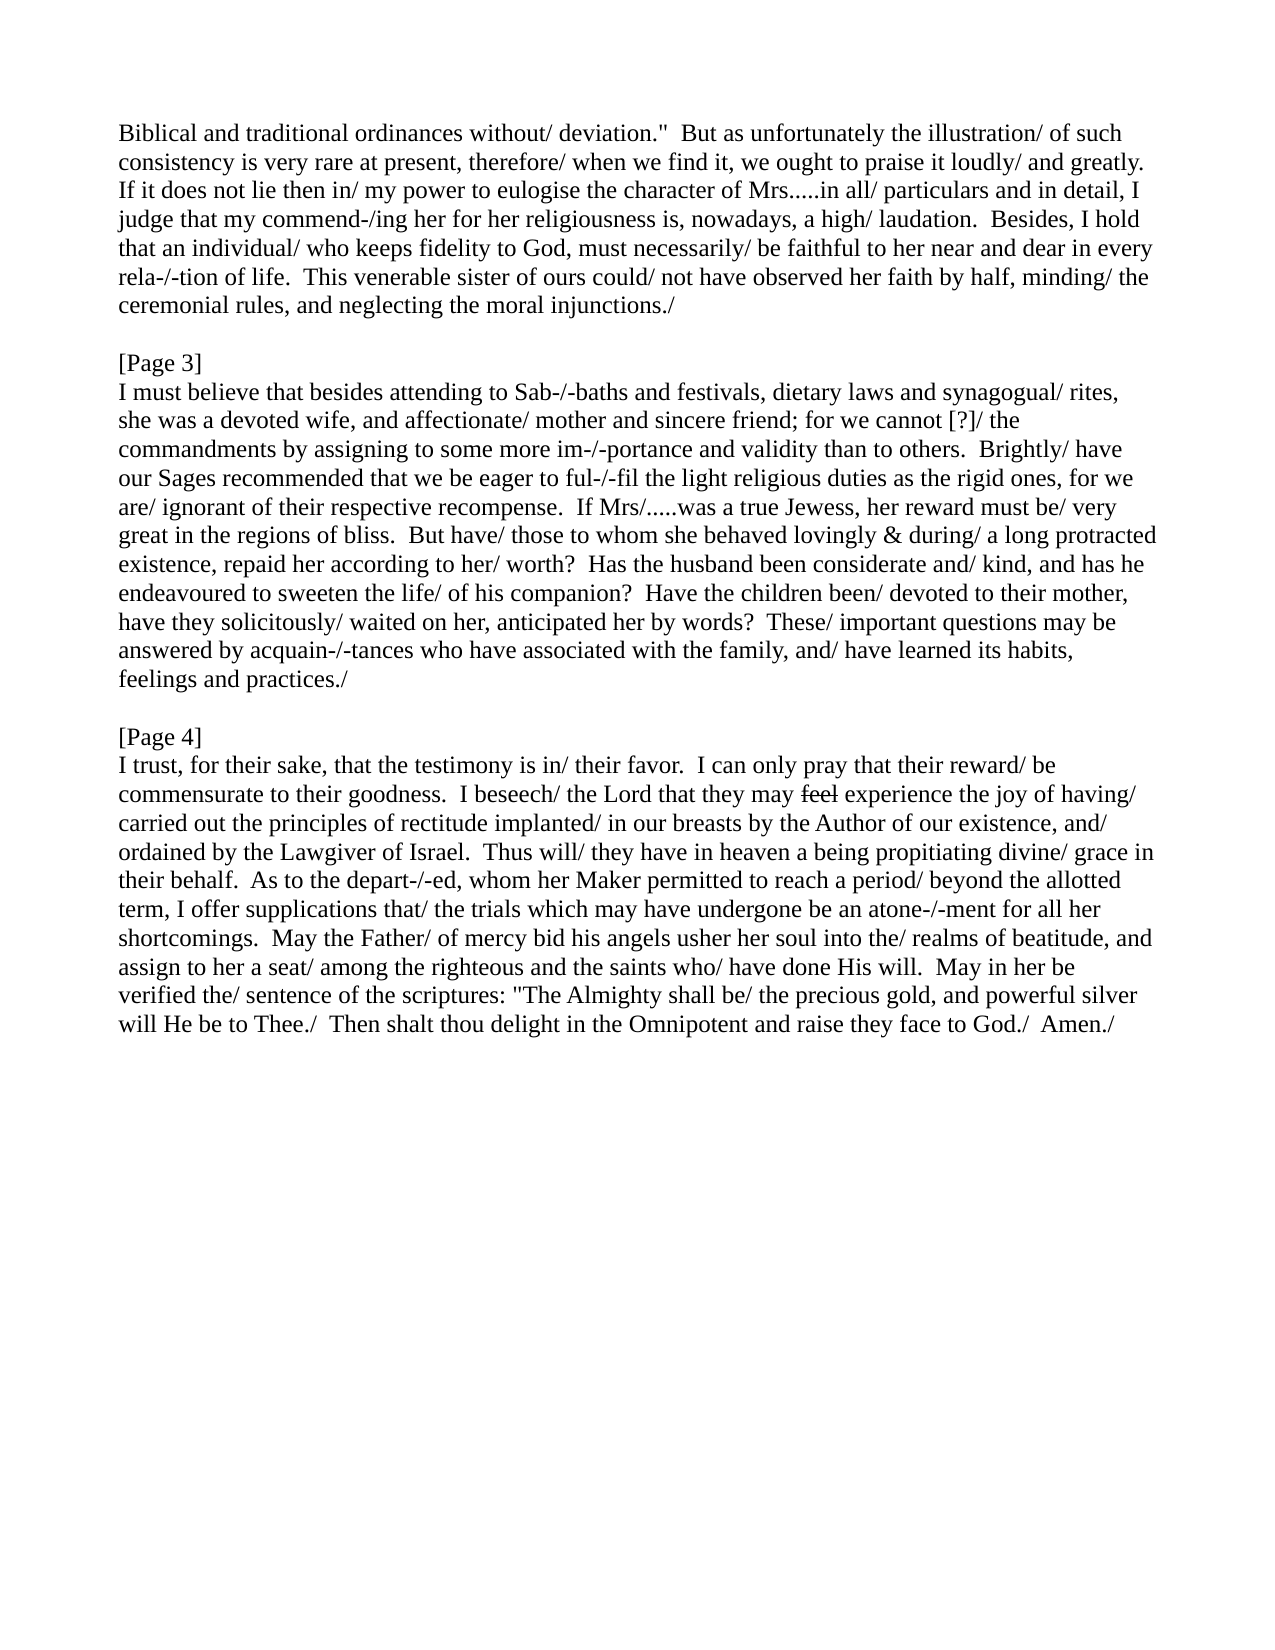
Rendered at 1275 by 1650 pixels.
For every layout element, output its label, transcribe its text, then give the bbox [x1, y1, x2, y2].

text Biblical and traditional ordinances without/ deviation." But as unfortunately the illustration/ of such consistency is very rare at present, therefore/ when we find it, we ought to praise it loudly/ and greatly. If it does not lie then in/ my power to eulogise the character of Mrs.....in all/ particulars and in detail, I judge that my commend-/ing her for her religiousness is, nowadays, a high/ laudation. Besides, I hold that an individual/ who keeps fidelity to God, must necessarily/ be faithful to her near and dear in every rela-/-tion of life. This venerable sister of ours could/ not have observed her faith by half, minding/ the ceremonial rules, and neglecting the moral injunctions./ [118, 118, 1157, 319]
text [Page 4] [118, 722, 1157, 751]
text [Page 3] [118, 348, 1157, 377]
text I must believe that besides attending to Sab-/-baths and festivals, dietary laws and synagogual/ rites, she was a devoted wife, and affectionate/ mother and sincere friend; for we cannot [?]/ the commandments by assigning to some more im-/-portance and validity than to others. Brightly/ have our Sages recommended that we be eager to ful-/-fil the light religious duties as the rigid ones, for we are/ ignorant of their respective recompense. If Mrs/.....was a true Jewess, her reward must be/ very great in the regions of bliss. But have/ those to whom she behaved lovingly & during/ a long protracted existence, repaid her according to her/ worth? Has the husband been considerate and/ kind, and has he endeavoured to sweeten the life/ of his companion? Have the children been/ devoted to their mother, have they solicitously/ waited on her, anticipated her by words? These/ important questions may be answered by acquain-/-tances who have associated with the family, and/ have learned its habits, feelings and practices./ [118, 377, 1157, 693]
text I trust, for their sake, that the testimony is in/ their favor. I can only pray that their reward/ be commensurate to their goodness. I beseech/ the Lord that they may feel experience the joy of having/ carried out the principles of rectitude implanted/ in our breasts by the Author of our existence, and/ ordained by the Lawgiver of Israel. Thus will/ they have in heaven a being propitiating divine/ grace in their behalf. As to the depart-/-ed, whom her Maker permitted to reach a period/ beyond the allotted term, I offer supplications that/ the trials which may have undergone be an atone-/-ment for all her shortcomings. May the Father/ of mercy bid his angels usher her soul into the/ realms of beatitude, and assign to her a seat/ among the righteous and the saints who/ have done His will. May in her be verified the/ sentence of the scriptures: "The Almighty shall be/ the precious gold, and powerful silver will He be to Thee./ Then shalt thou delight in the Omnipotent and raise they face to God./ Amen./ [118, 751, 1157, 1038]
